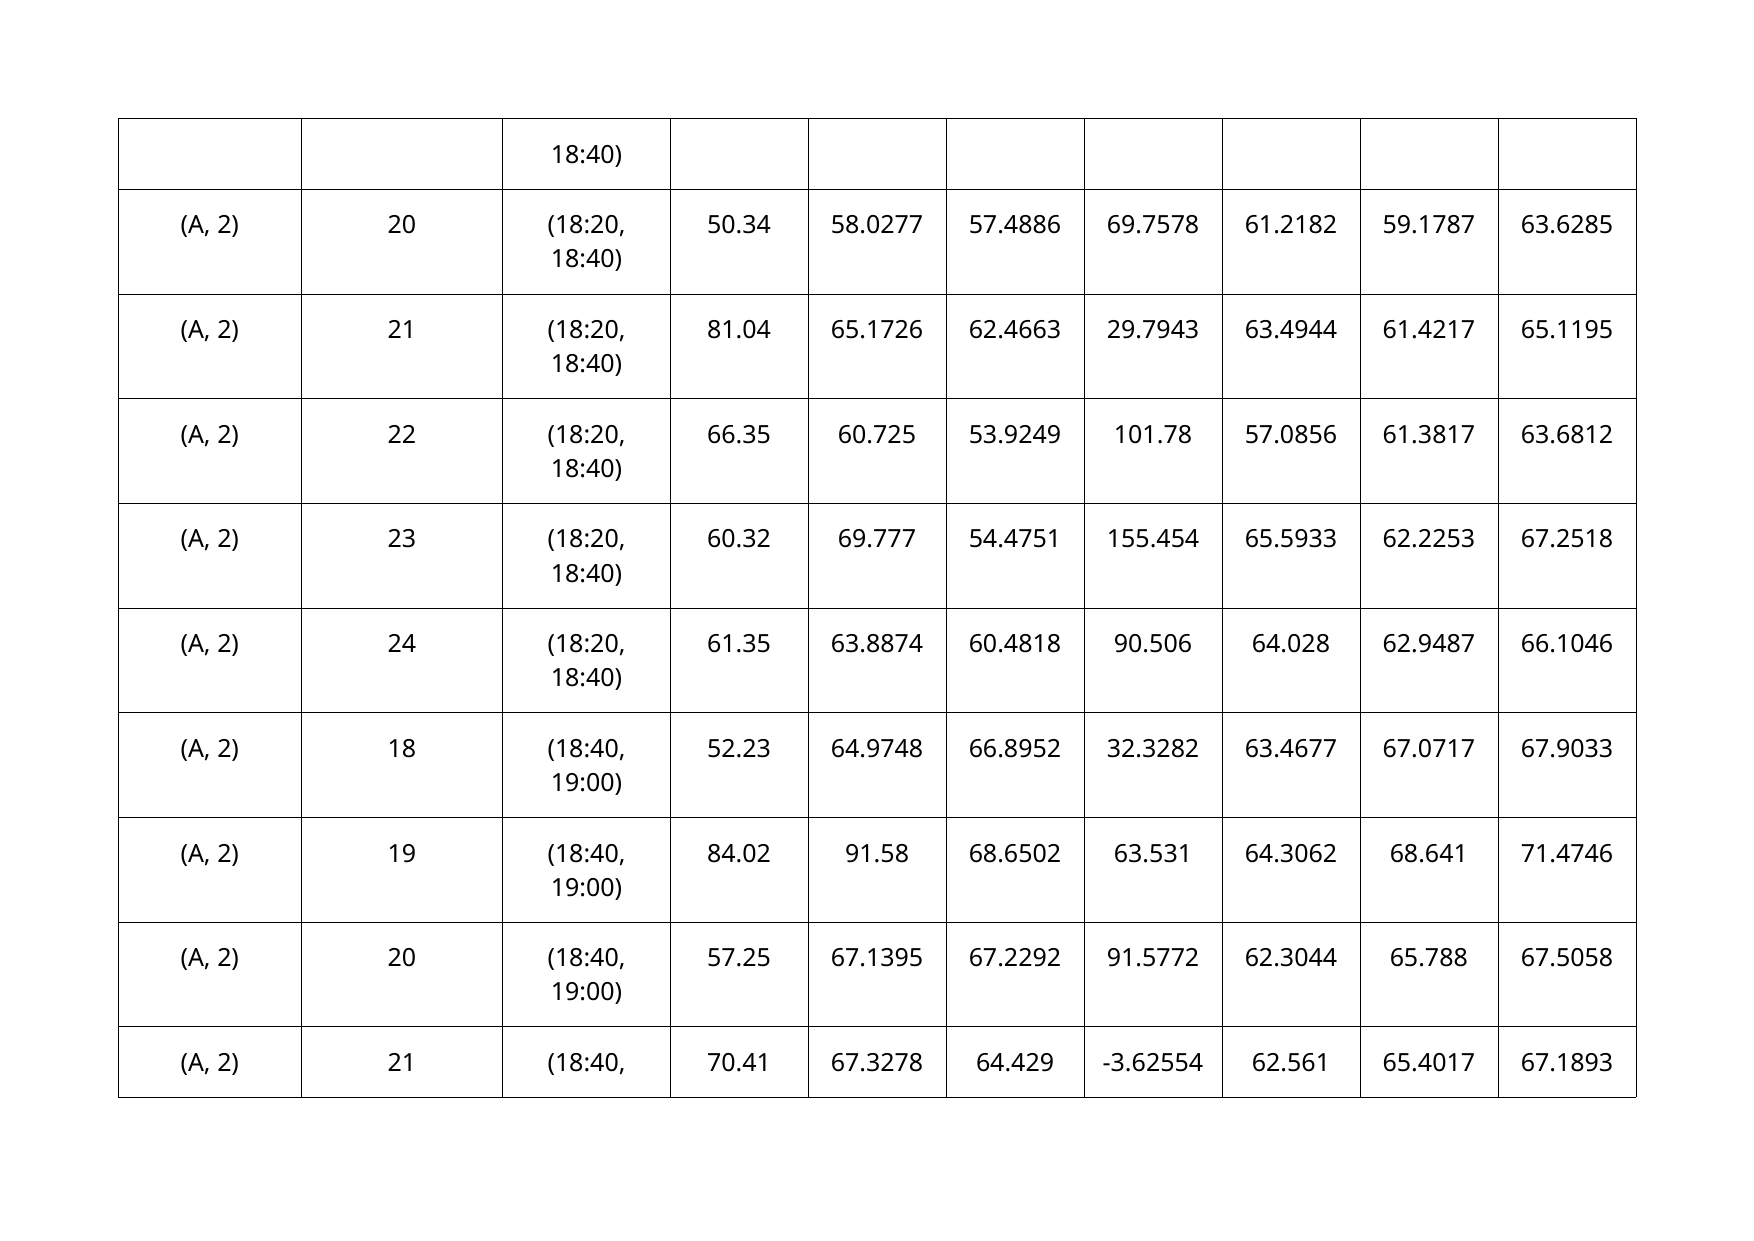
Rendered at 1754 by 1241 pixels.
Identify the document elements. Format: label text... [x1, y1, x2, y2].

table_cell 61.3817 [1361, 399, 1498, 503]
table_cell 18:40) [503, 119, 670, 189]
table_cell 67.3278 [809, 1027, 946, 1097]
table_cell 66.35 [671, 399, 808, 503]
table_cell 65.4017 [1361, 1027, 1498, 1097]
table_cell 101.78 [1085, 399, 1222, 503]
table_cell (A, 2) [119, 504, 301, 607]
table_cell 62.9487 [1361, 609, 1498, 712]
table_cell 91.5772 [1085, 923, 1222, 1026]
table_cell (18:40, [503, 1027, 670, 1097]
table_cell 155.454 [1085, 504, 1222, 607]
table_cell 67.1893 [1499, 1027, 1636, 1097]
table_cell 62.3044 [1223, 923, 1360, 1026]
table_cell 64.9748 [809, 713, 946, 817]
table_cell -3.62554 [1085, 1027, 1222, 1097]
table_cell 24 [302, 609, 502, 712]
table_cell [1499, 119, 1636, 189]
table_cell (18:20, 18:40) [503, 399, 670, 503]
table_cell 19 [302, 818, 502, 922]
table_cell 65.5933 [1223, 504, 1360, 607]
table_cell [1361, 119, 1498, 189]
table_cell 64.028 [1223, 609, 1360, 712]
table_cell 20 [302, 923, 502, 1026]
table_cell 60.4818 [947, 609, 1084, 712]
table_cell (A, 2) [119, 609, 301, 712]
table_cell 67.2292 [947, 923, 1084, 1026]
table_cell 81.04 [671, 295, 808, 398]
table_cell 69.777 [809, 504, 946, 607]
table_cell (18:20, 18:40) [503, 295, 670, 398]
table_cell [809, 119, 946, 189]
table_cell 90.506 [1085, 609, 1222, 712]
table_cell 54.4751 [947, 504, 1084, 607]
table_cell 65.1195 [1499, 295, 1636, 398]
table_cell 68.6502 [947, 818, 1084, 922]
table_cell 60.725 [809, 399, 946, 503]
table_cell 63.531 [1085, 818, 1222, 922]
table_cell 64.3062 [1223, 818, 1360, 922]
table_cell 71.4746 [1499, 818, 1636, 922]
table_cell 91.58 [809, 818, 946, 922]
table_cell 50.34 [671, 190, 808, 293]
table_cell (A, 2) [119, 713, 301, 817]
table_cell 58.0277 [809, 190, 946, 293]
table_cell [119, 119, 301, 189]
table_cell 65.788 [1361, 923, 1498, 1026]
table_cell 57.0856 [1223, 399, 1360, 503]
table_cell 63.8874 [809, 609, 946, 712]
table_cell (18:40, 19:00) [503, 818, 670, 922]
table_cell (18:20, 18:40) [503, 504, 670, 607]
table_cell 67.5058 [1499, 923, 1636, 1026]
table_cell 67.0717 [1361, 713, 1498, 817]
table_cell 52.23 [671, 713, 808, 817]
table_cell 66.8952 [947, 713, 1084, 817]
table_cell 21 [302, 1027, 502, 1097]
table_cell 23 [302, 504, 502, 607]
table_cell 59.1787 [1361, 190, 1498, 293]
table_cell 21 [302, 295, 502, 398]
table_cell 62.2253 [1361, 504, 1498, 607]
table_cell 60.32 [671, 504, 808, 607]
table_cell 67.2518 [1499, 504, 1636, 607]
table_cell (A, 2) [119, 1027, 301, 1097]
table_cell 63.6812 [1499, 399, 1636, 503]
table_cell 57.4886 [947, 190, 1084, 293]
table_cell [302, 119, 502, 189]
table_cell [947, 119, 1084, 189]
table_cell (18:40, 19:00) [503, 923, 670, 1026]
table_cell [1085, 119, 1222, 189]
table_cell 29.7943 [1085, 295, 1222, 398]
table_cell (A, 2) [119, 923, 301, 1026]
table_cell 61.2182 [1223, 190, 1360, 293]
table_cell (18:40, 19:00) [503, 713, 670, 817]
table_cell (A, 2) [119, 190, 301, 293]
table_cell 84.02 [671, 818, 808, 922]
table_cell 67.1395 [809, 923, 946, 1026]
table_cell (18:20, 18:40) [503, 609, 670, 712]
table_cell 67.9033 [1499, 713, 1636, 817]
table_cell 64.429 [947, 1027, 1084, 1097]
table_cell (A, 2) [119, 818, 301, 922]
table_cell 61.4217 [1361, 295, 1498, 398]
table_cell 69.7578 [1085, 190, 1222, 293]
table_cell [1223, 119, 1360, 189]
table_cell [671, 119, 808, 189]
table_cell 18 [302, 713, 502, 817]
table_cell 65.1726 [809, 295, 946, 398]
table_cell 57.25 [671, 923, 808, 1026]
table_cell 22 [302, 399, 502, 503]
table_cell 62.4663 [947, 295, 1084, 398]
table_cell (A, 2) [119, 399, 301, 503]
table_cell 68.641 [1361, 818, 1498, 922]
table_cell 63.4677 [1223, 713, 1360, 817]
table_cell 61.35 [671, 609, 808, 712]
table_cell 62.561 [1223, 1027, 1360, 1097]
table_cell (18:20, 18:40) [503, 190, 670, 293]
table_cell 63.6285 [1499, 190, 1636, 293]
table_cell 63.4944 [1223, 295, 1360, 398]
table_cell 32.3282 [1085, 713, 1222, 817]
table_cell 53.9249 [947, 399, 1084, 503]
table_cell (A, 2) [119, 295, 301, 398]
table_cell 70.41 [671, 1027, 808, 1097]
table_cell 20 [302, 190, 502, 293]
table_cell 66.1046 [1499, 609, 1636, 712]
